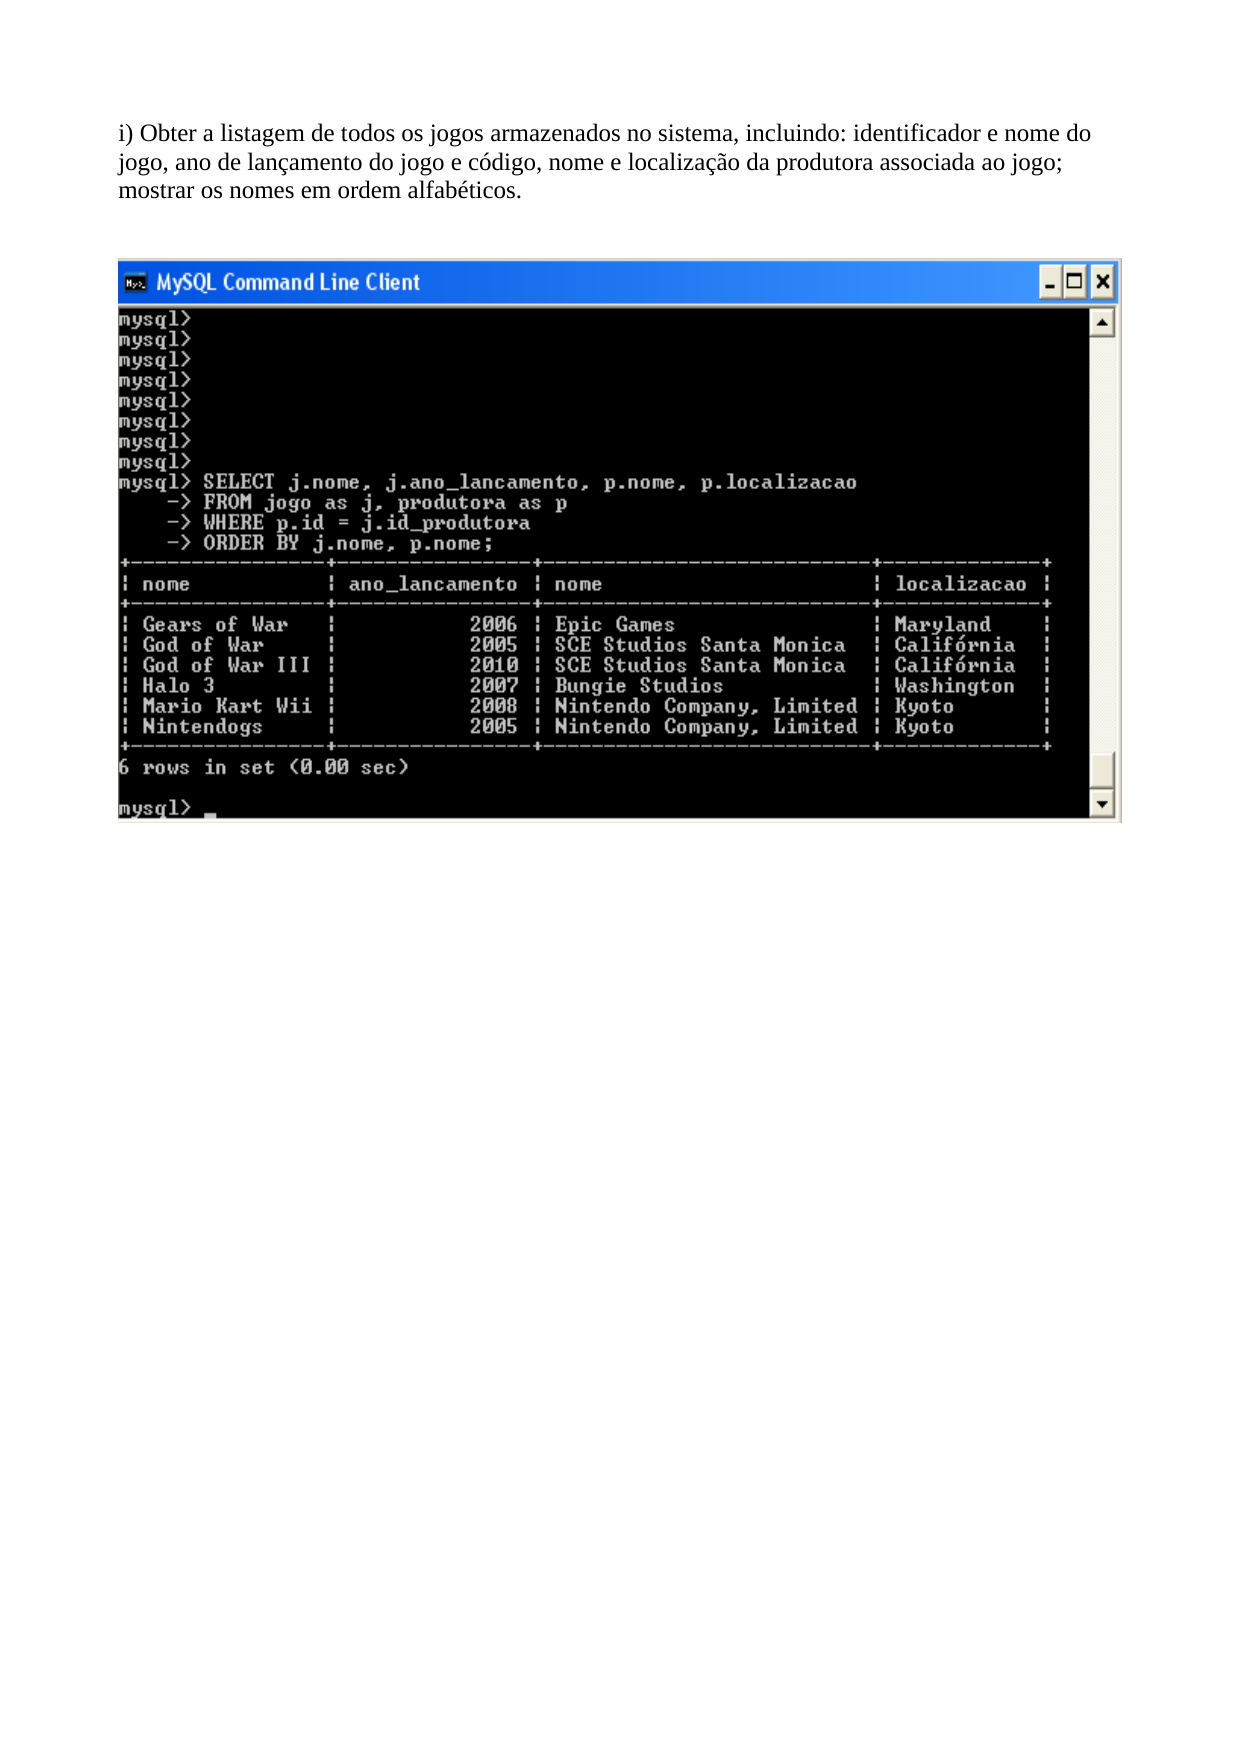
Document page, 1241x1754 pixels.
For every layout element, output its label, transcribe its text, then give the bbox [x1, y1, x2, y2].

text i) Obter a listagem de todos os jogos armazenados no sistema, incluindo: identificador e nome do jogo, ano de lançamento do jogo e código, nome e localização da produtora associada ao jogo; mostrar os nomes em ordem alfabéticos. [118, 118, 1122, 204]
